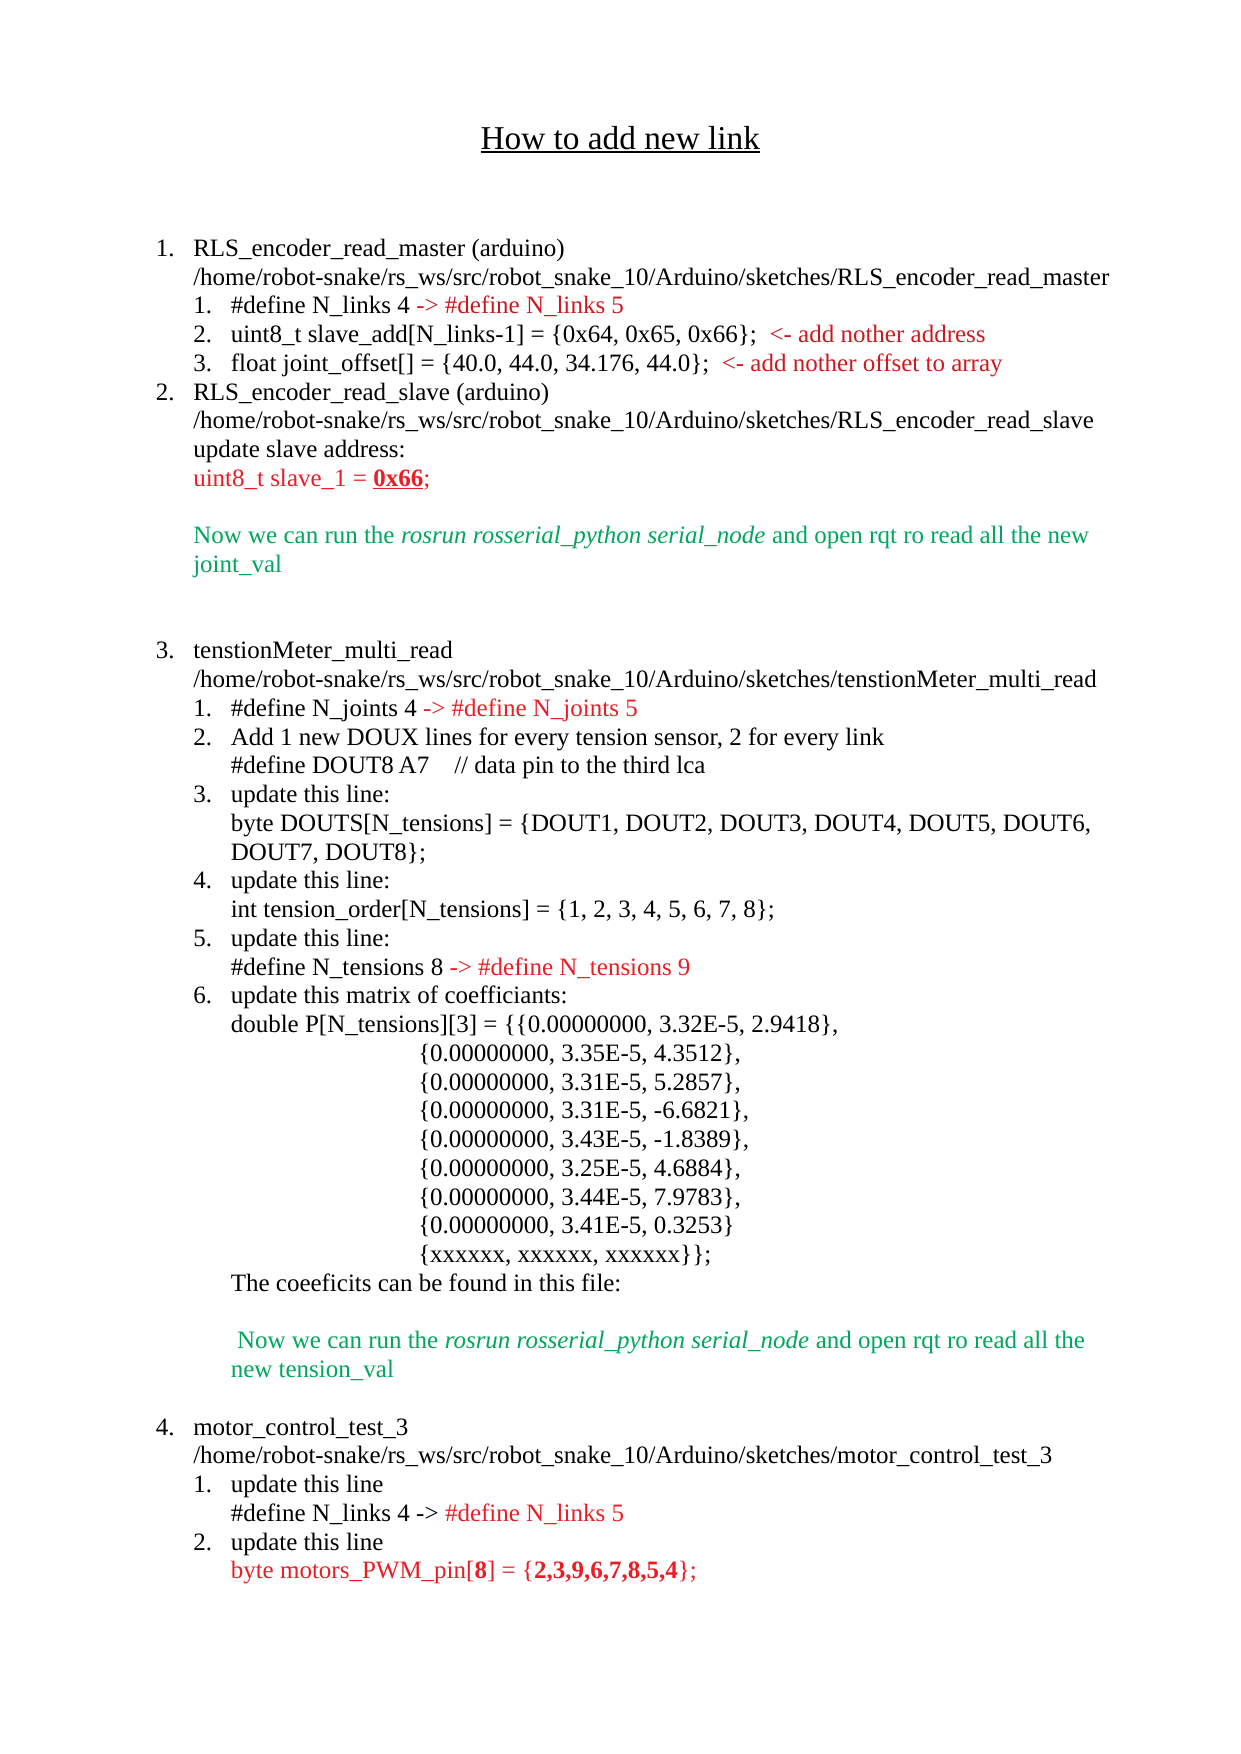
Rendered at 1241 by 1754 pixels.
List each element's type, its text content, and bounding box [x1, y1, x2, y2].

text How to add new link [118, 118, 1122, 156]
list {0.00000000, 3.35E-5, 4.3512}, [193, 1038, 1122, 1067]
list float joint_offset[] = {40.0, 44.0, 34.176, 44.0}; <- add nother offset to array [193, 348, 1122, 377]
list {0.00000000, 3.43E-5, -1.8389}, [193, 1124, 1122, 1153]
list RLS_encoder_read_slave (arduino) /home/robot-snake/rs_ws/src/robot_snake_10/Arduino/sketches/RLS_encoder_read_slave [156, 377, 1122, 434]
list Now we can run the rosrun rosserial_python serial_node and open rqt ro read all the new tension_val [193, 1297, 1122, 1412]
list #define N_links 4 -> #define N_links 5 [193, 291, 1122, 319]
list RLS_encoder_read_master (arduino) /home/robot-snake/rs_ws/src/robot_snake_10/Arduino/sketches/RLS_encoder_read_master [156, 233, 1122, 291]
list update slave address: uint8_t slave_1 = 0x66; Now we can run the rosrun rosserial_python serial_node and open rqt ro read all the new joint_val [156, 434, 1122, 636]
list update this line #define N_links 4 -> #define N_links 5 [193, 1469, 1122, 1527]
list Add 1 new DOUX lines for every tension sensor, 2 for every link #define DOUT8 A7 // data pin to the third lca [193, 722, 1122, 779]
list update this line byte motors_PWM_pin[8] = {2,3,9,6,7,8,5,4}; [193, 1527, 1122, 1584]
list {0.00000000, 3.31E-5, -6.6821}, [193, 1096, 1122, 1124]
list {0.00000000, 3.44E-5, 7.9783}, [193, 1182, 1122, 1211]
list #define N_joints 4 -> #define N_joints 5 [193, 693, 1122, 722]
list update this line: #define N_tensions 8 -> #define N_tensions 9 [193, 923, 1122, 981]
list {0.00000000, 3.25E-5, 4.6884}, [193, 1153, 1122, 1182]
list motor_control_test_3 /home/robot-snake/rs_ws/src/robot_snake_10/Arduino/sketches/motor_control_test_3 [156, 1412, 1122, 1469]
list update this line: byte DOUTS[N_tensions] = {DOUT1, DOUT2, DOUT3, DOUT4, DOUT5, DOUT6, DOUT7, DOUT8}; [193, 779, 1122, 866]
list {0.00000000, 3.31E-5, 5.2857}, [193, 1067, 1122, 1096]
list uint8_t slave_add[N_links-1] = {0x64, 0x65, 0x66}; <- add nother address [193, 319, 1122, 348]
list {0.00000000, 3.41E-5, 0.3253} {xxxxxx, xxxxxx, xxxxxx}}; The coeeficits can be found in this file: [193, 1211, 1122, 1297]
list tenstionMeter_multi_read /home/robot-snake/rs_ws/src/robot_snake_10/Arduino/sketches/tenstionMeter_multi_read [156, 636, 1122, 693]
list update this line: int tension_order[N_tensions] = {1, 2, 3, 4, 5, 6, 7, 8}; [193, 866, 1122, 923]
list update this matrix of coefficiants: double P[N_tensions][3] = {{0.00000000, 3.32E-5, 2.9418}, [193, 981, 1122, 1038]
